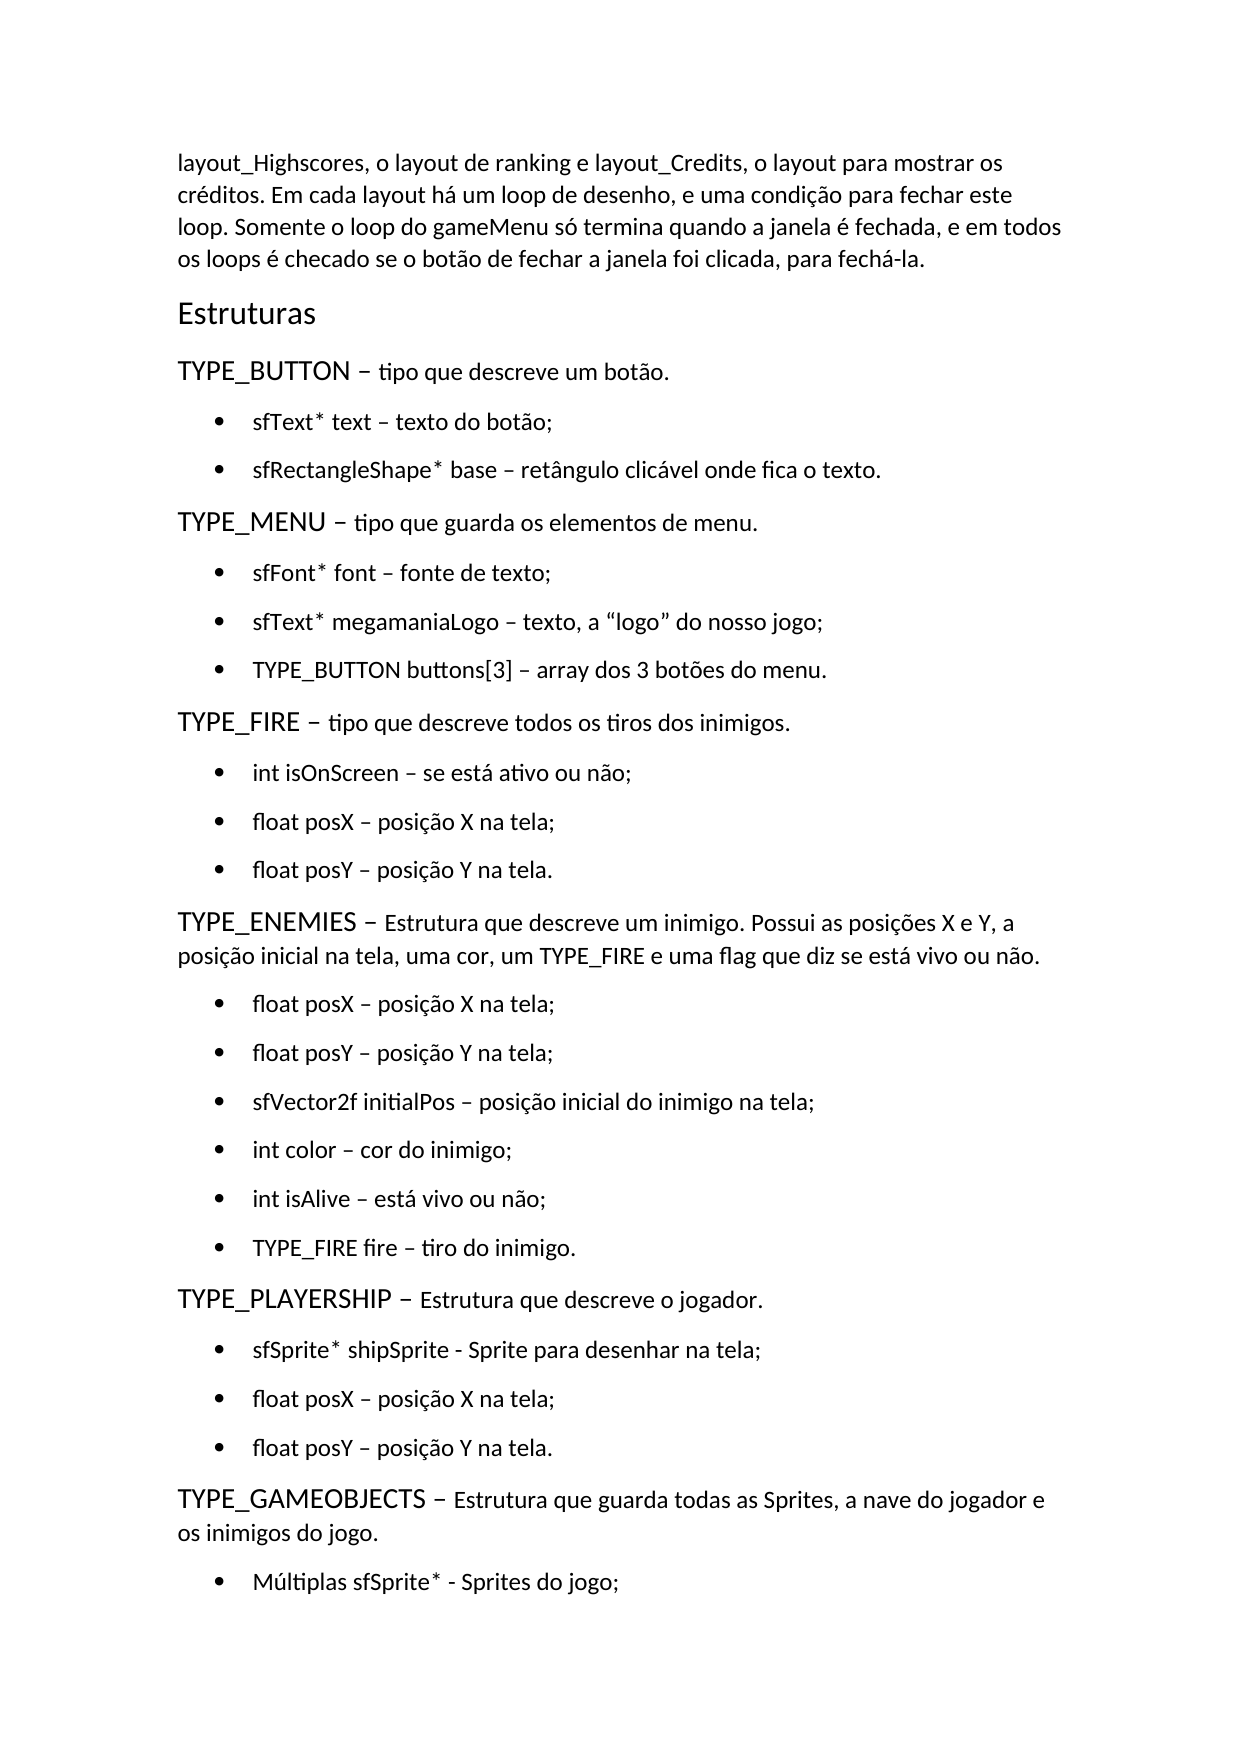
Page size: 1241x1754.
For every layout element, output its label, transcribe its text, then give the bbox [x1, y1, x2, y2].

text layout_Highscores, o layout de ranking e layout_Credits, o layout para mostrar os créditos. Em cada layout há um loop de desenho, e uma condição para fechar este loop. Somente o loop do gameMenu só termina quando a janela é fechada, e em todos os loops é checado se o botão de fechar a janela foi clicada, para fechá-la. [177, 148, 1063, 274]
list sfRectangleShape* base – retângulo clicável onde fica o texto. [215, 454, 1063, 485]
list TYPE_BUTTON buttons[3] – array dos 3 botões do menu. [215, 654, 1063, 685]
list Múltiplas sfSprite* - Sprites do jogo; [215, 1566, 1063, 1597]
text TYPE_BUTTON – tipo que descreve um botão. [177, 352, 1063, 387]
list sfFont* font – fonte de texto; [215, 557, 1063, 587]
list int isAlive – está vivo ou não; [215, 1183, 1063, 1214]
text TYPE_ENEMIES – Estrutura que descreve um inimigo. Possui as posições X e Y, a posição inicial na tela, uma cor, um TYPE_FIRE e uma flag que diz se está vivo ou não. [177, 903, 1063, 971]
list float posY – posição Y na tela; [215, 1037, 1063, 1068]
list float posX – posição X na tela; [215, 1383, 1063, 1414]
text TYPE_MENU – tipo que guarda os elementos de menu. [177, 503, 1063, 538]
list float posX – posição X na tela; [215, 806, 1063, 836]
list float posY – posição Y na tela. [215, 1432, 1063, 1462]
list sfSprite* shipSprite - Sprite para desenhar na tela; [215, 1334, 1063, 1365]
list sfText* text – texto do botão; [215, 406, 1063, 436]
text TYPE_PLAYERSHIP – Estrutura que descreve o jogador. [177, 1281, 1063, 1316]
list int isOnScreen – se está ativo ou não; [215, 757, 1063, 787]
text TYPE_GAMEOBJECTS – Estrutura que guarda todas as Sprites, a nave do jogador e os inimigos do jogo. [177, 1481, 1063, 1548]
text TYPE_FIRE – tipo que descreve todos os tiros dos inimigos. [177, 703, 1063, 738]
list int color – cor do inimigo; [215, 1134, 1063, 1165]
list TYPE_FIRE fire – tiro do inimigo. [215, 1232, 1063, 1262]
text Estruturas [177, 292, 1063, 333]
list float posX – posição X na tela; [215, 989, 1063, 1019]
list float posY – posição Y na tela. [215, 854, 1063, 885]
list sfVector2f initialPos – posição inicial do inimigo na tela; [215, 1086, 1063, 1116]
list sfText* megamaniaLogo – texto, a “logo” do nosso jogo; [215, 606, 1063, 636]
